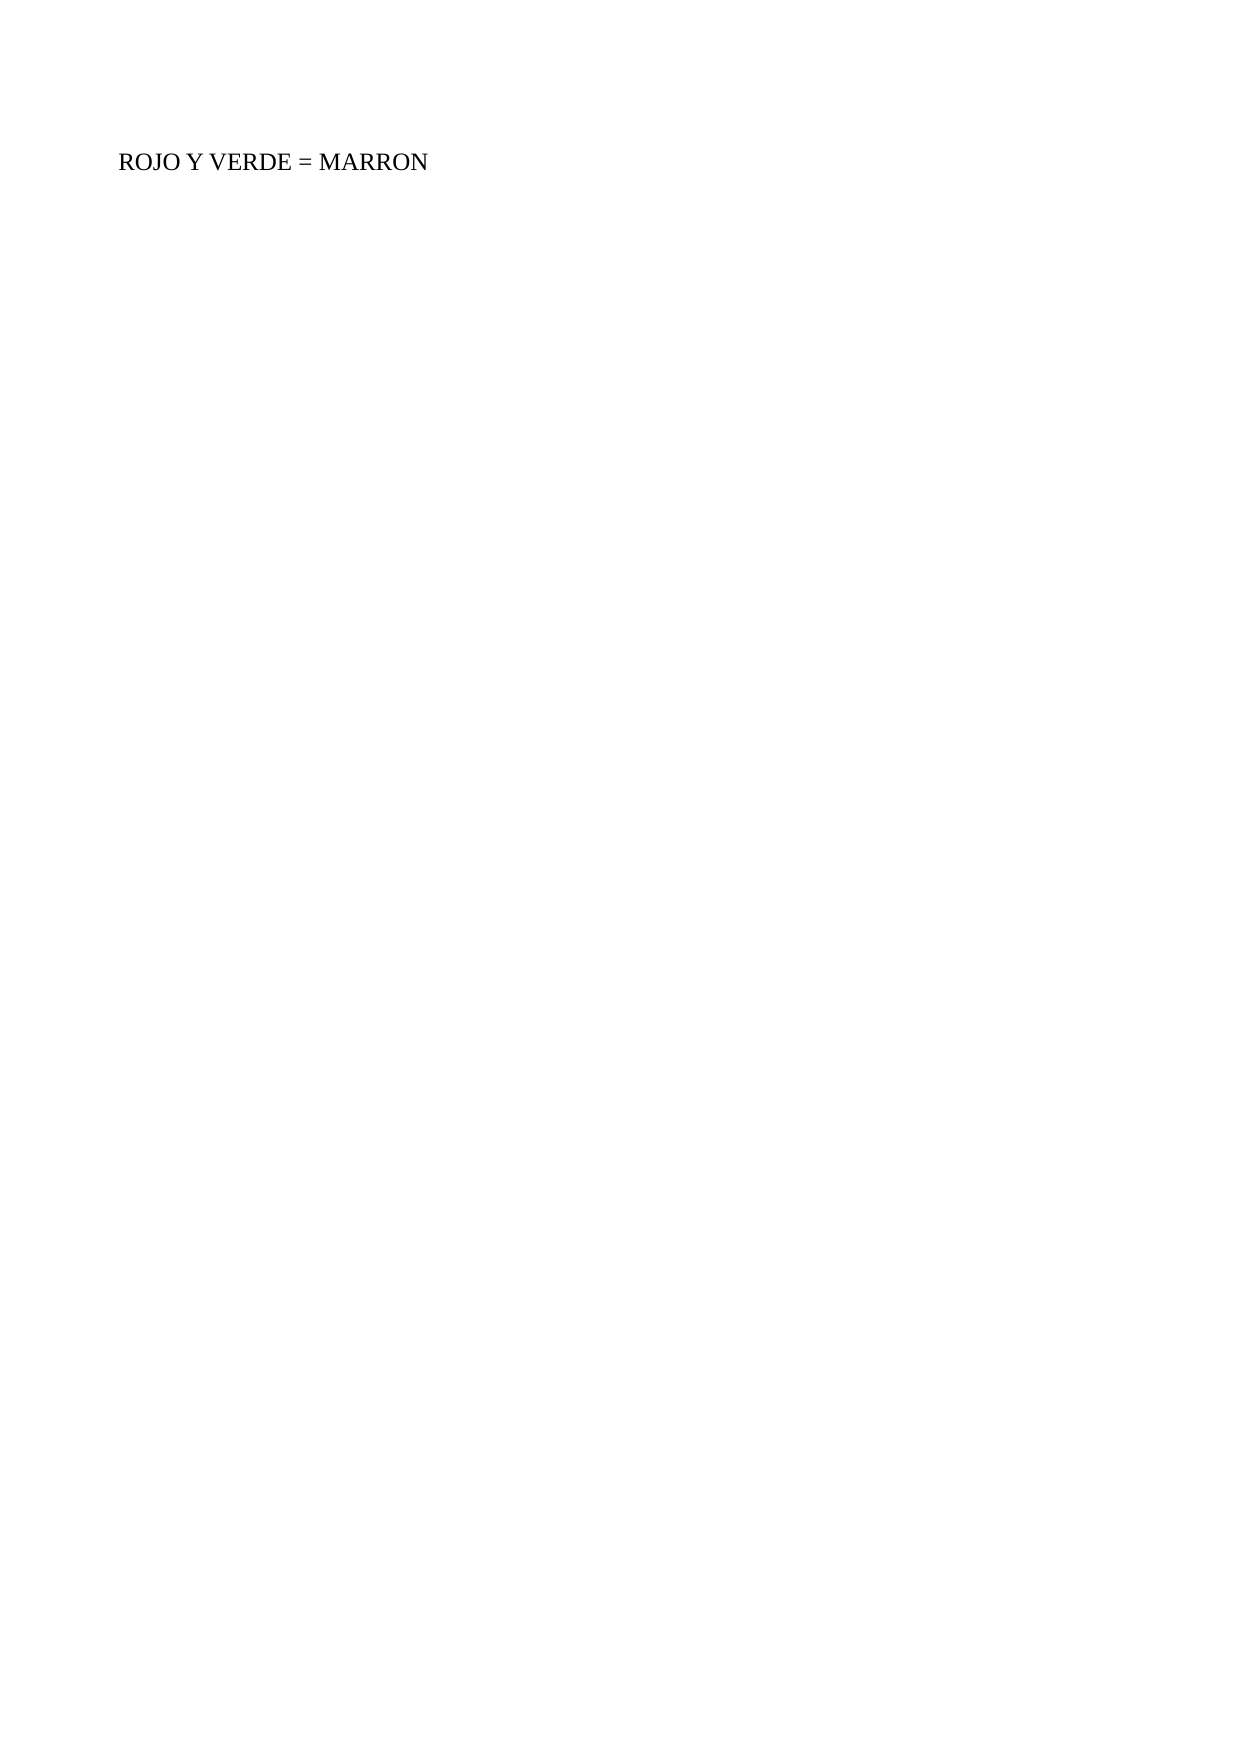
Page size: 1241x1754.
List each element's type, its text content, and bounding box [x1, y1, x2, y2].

text ROJO Y VERDE = MARRON [118, 147, 1122, 176]
